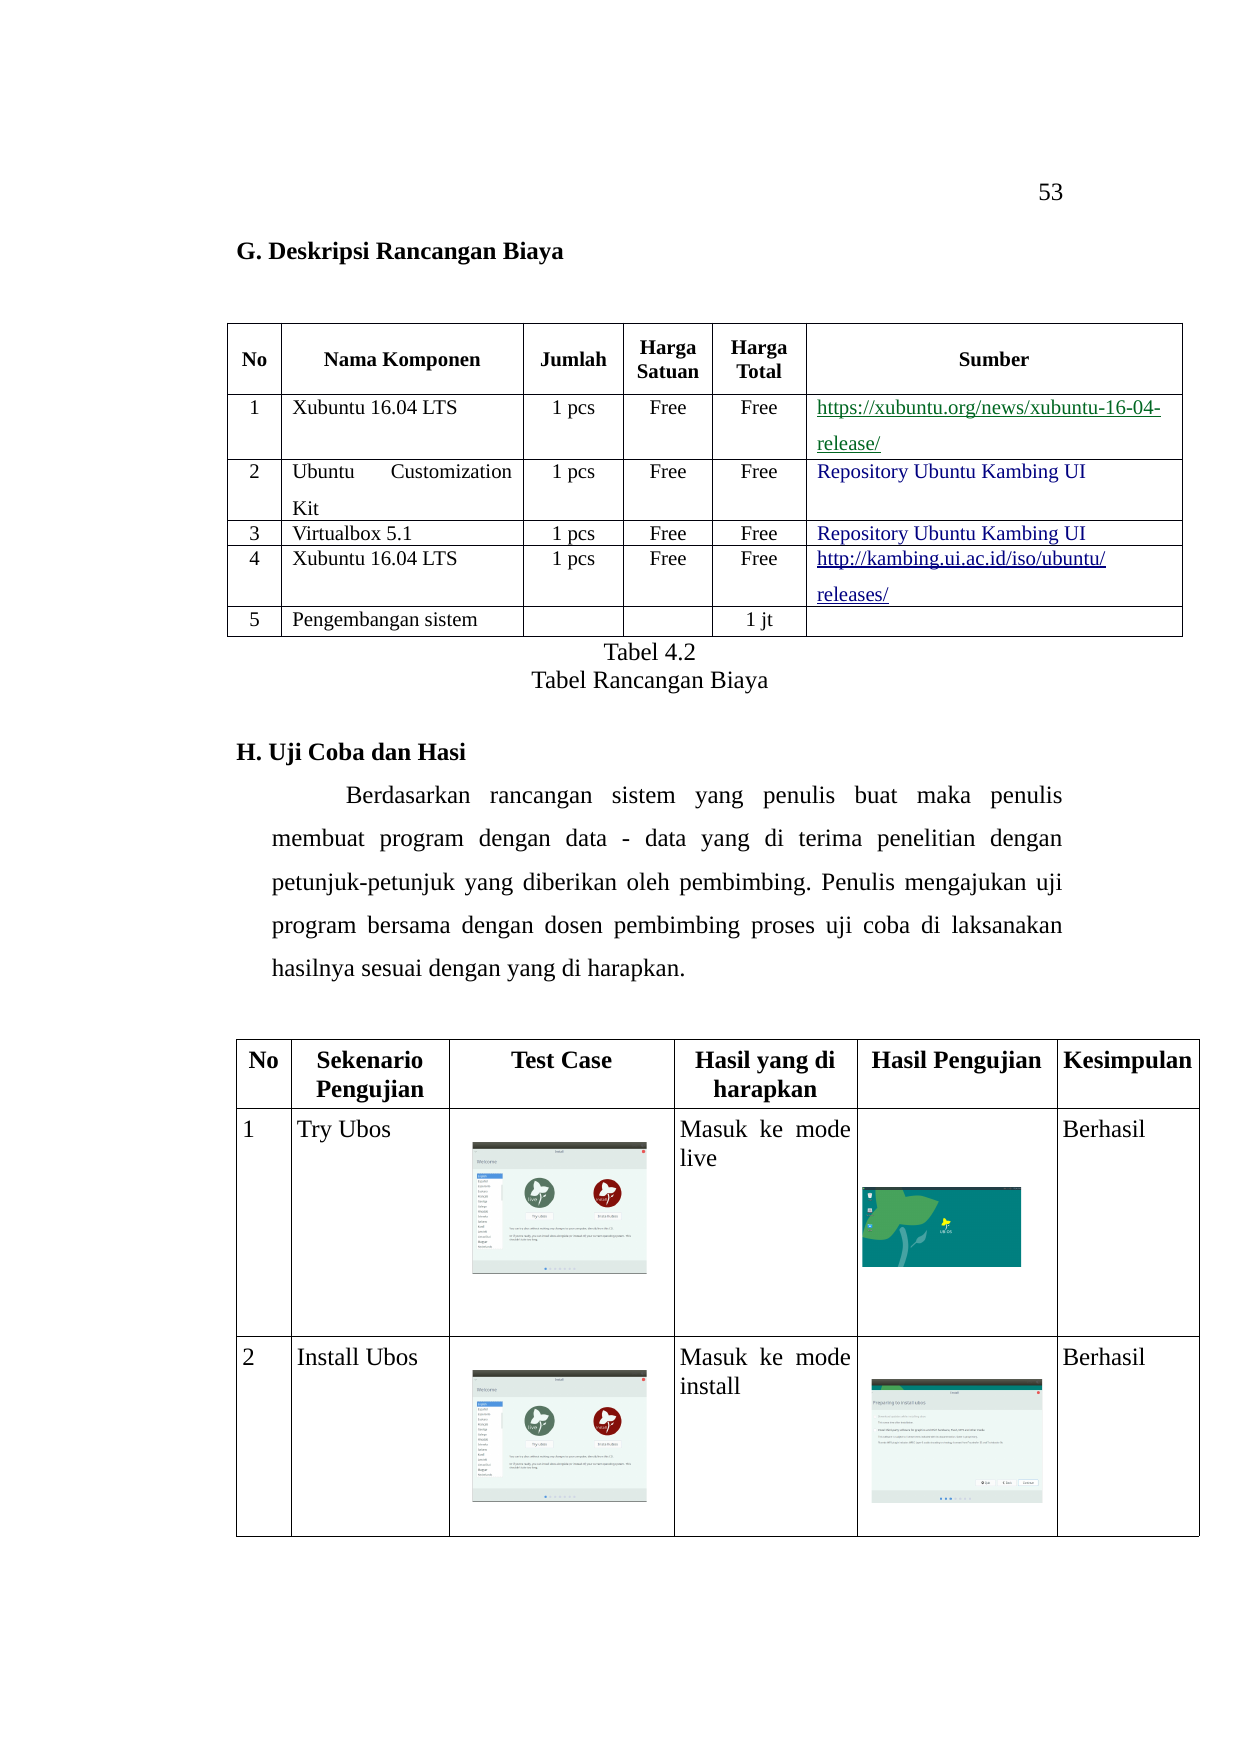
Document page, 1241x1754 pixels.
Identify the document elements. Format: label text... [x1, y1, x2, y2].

table_cell Install Ubos [292, 1337, 449, 1536]
table_cell Pengembangan sistem [282, 607, 523, 636]
table_cell [858, 1337, 1057, 1536]
table_cell 1 pcs [524, 546, 623, 606]
text Tabel Rancangan Biaya [236, 665, 1063, 694]
table_cell 1 pcs [524, 521, 623, 545]
table_cell 1 pcs [524, 460, 623, 519]
table_cell 2 [228, 460, 281, 519]
picture [871, 1379, 1043, 1503]
table_cell Free [624, 395, 712, 458]
table_cell Xubuntu 16.04 LTS [282, 395, 523, 458]
table_cell Berhasil [1058, 1337, 1199, 1536]
table_cell [624, 607, 712, 636]
table_cell [450, 1109, 674, 1336]
table_cell [807, 607, 1182, 636]
table_cell Free [624, 546, 712, 606]
table_cell 4 [228, 546, 281, 606]
table_header Sekenario Pengujian [292, 1040, 449, 1108]
table_header Hasil Pengujian [858, 1040, 1057, 1108]
table_cell [450, 1337, 674, 1536]
table_cell 1 [228, 395, 281, 458]
picture [862, 1187, 1022, 1267]
table_cell Free [713, 460, 806, 519]
table_cell Free [713, 395, 806, 458]
table_cell Repository Ubuntu Kambing UI [807, 460, 1182, 519]
table_cell Free [713, 546, 806, 606]
table_header Nama Komponen [282, 324, 523, 394]
table_header Sumber [807, 324, 1182, 394]
picture [472, 1142, 647, 1274]
table_header Harga Total [713, 324, 806, 394]
table_cell [524, 607, 623, 636]
table_cell Masuk ke mode live [675, 1109, 857, 1336]
table_cell Free [624, 521, 712, 545]
table_header Hasil yang di harapkan [675, 1040, 857, 1108]
table_cell Repository Ubuntu Kambing UI [807, 521, 1182, 545]
table_header Test Case [450, 1040, 674, 1108]
text Berdasarkan rancangan sistem yang penulis buat maka penulis membuat program dengan data - data yang di terima penelitian dengan petunjuk-petunjuk yang diberikan oleh pembimbing. Penulis mengajukan uji program bersama dengan dosen pembimbing proses uji coba di laksanakan hasilnya sesuai dengan yang di harapkan. [272, 780, 1063, 982]
table_cell [858, 1109, 1057, 1336]
table_header Harga Satuan [624, 324, 712, 394]
table_cell 1 [237, 1109, 291, 1336]
table_cell 1 pcs [524, 395, 623, 458]
table_cell Berhasil [1058, 1109, 1199, 1336]
text G. Deskripsi Rancangan Biaya [236, 236, 1063, 265]
table_cell https://xubuntu.org/news/xubuntu-16-04-release/ [807, 395, 1182, 458]
table_header No [237, 1040, 291, 1108]
text Tabel 4.2 [236, 637, 1063, 665]
table_cell 5 [228, 607, 281, 636]
table_cell Try Ubos [292, 1109, 449, 1336]
text H. Uji Coba dan Hasi [236, 737, 1063, 766]
table_cell Free [624, 460, 712, 519]
picture [472, 1370, 647, 1502]
table_cell 1 jt [713, 607, 806, 636]
table_cell 2 [237, 1337, 291, 1536]
table_cell 3 [228, 521, 281, 545]
table_header Jumlah [524, 324, 623, 394]
table_header No [228, 324, 281, 394]
table_header Kesimpulan [1058, 1040, 1199, 1108]
table_cell http://kambing.ui.ac.id/iso/ubuntu/releases/ [807, 546, 1182, 606]
table_cell Xubuntu 16.04 LTS [282, 546, 523, 606]
table_cell Virtualbox 5.1 [282, 521, 523, 545]
table_cell Free [713, 521, 806, 545]
table_cell Masuk ke mode install [675, 1337, 857, 1536]
table_cell Ubuntu Customization Kit [282, 460, 523, 519]
